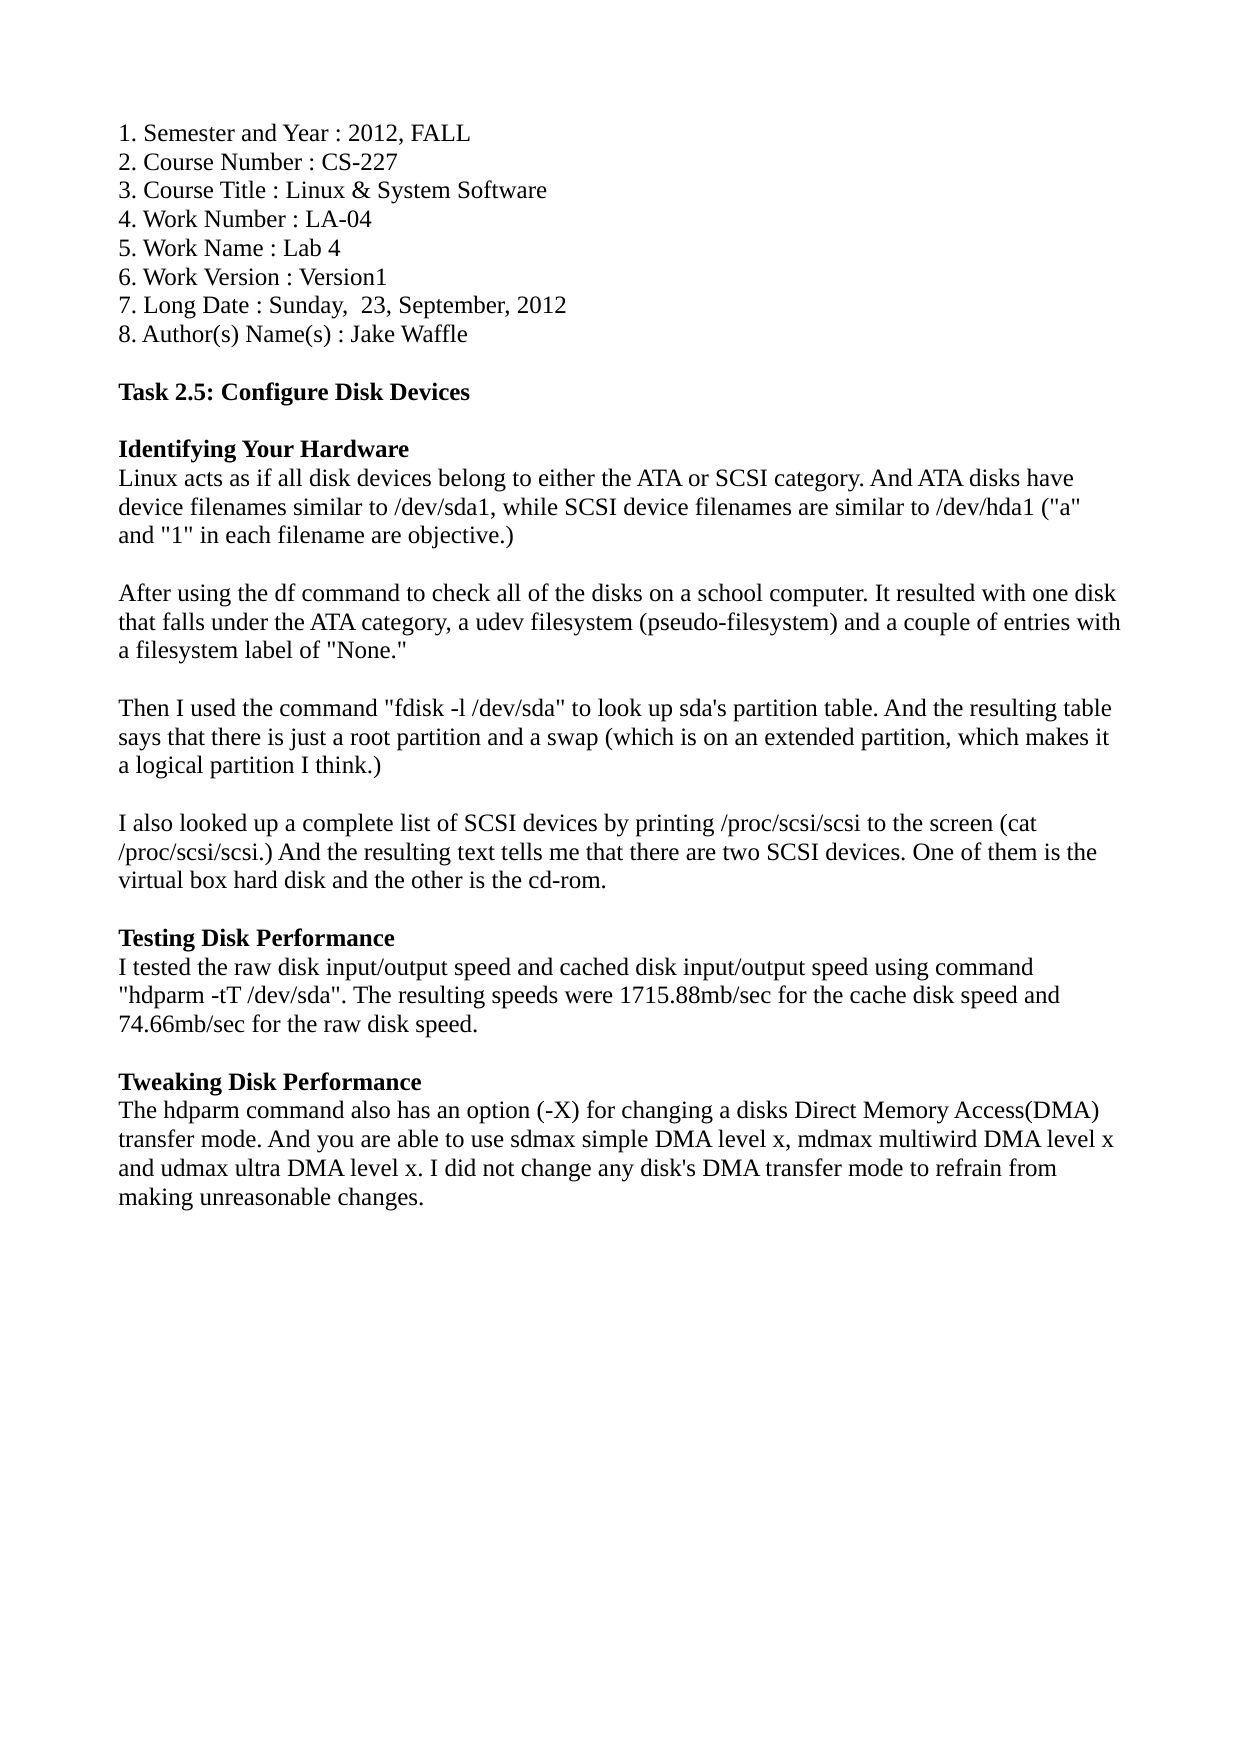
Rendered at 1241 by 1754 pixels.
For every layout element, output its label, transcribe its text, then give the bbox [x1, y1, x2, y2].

text 7. Long Date : Sunday, 23, September, 2012 [118, 291, 1122, 319]
text Tweaking Disk Performance [118, 1067, 1122, 1096]
text Identifying Your Hardware [118, 434, 1122, 463]
text Then I used the command "fdisk -l /dev/sda" to look up sda's partition table. And the resulting table says that there is just a root partition and a swap (which is on an extended partition, which makes it a logical partition I think.) [118, 693, 1122, 779]
text 6. Work Version : Version1 [118, 262, 1122, 291]
text I also looked up a complete list of SCSI devices by printing /proc/scsi/scsi to the screen (cat /proc/scsi/scsi.) And the resulting text tells me that there are two SCSI devices. One of them is the virtual box hard disk and the other is the cd-rom. [118, 808, 1122, 894]
text The hdparm command also has an option (-X) for changing a disks Direct Memory Access(DMA) transfer mode. And you are able to use sdmax simple DMA level x, mdmax multiwird DMA level x and udmax ultra DMA level x. I did not change any disk's DMA transfer mode to refrain from making unreasonable changes. [118, 1096, 1122, 1211]
text 2. Course Number : CS-227 [118, 147, 1122, 176]
text 1. Semester and Year : 2012, FALL [118, 118, 1122, 147]
text 5. Work Name : Lab 4 [118, 233, 1122, 262]
text 4. Work Number : LA-04 [118, 204, 1122, 233]
text After using the df command to check all of the disks on a school computer. It resulted with one disk that falls under the ATA category, a udev filesystem (pseudo-filesystem) and a couple of entries with a filesystem label of "None." [118, 549, 1122, 664]
text Linux acts as if all disk devices belong to either the ATA or SCSI category. And ATA disks have device filenames similar to /dev/sda1, while SCSI device filenames are similar to /dev/hda1 ("a" and "1" in each filename are objective.) [118, 463, 1122, 549]
text I tested the raw disk input/output speed and cached disk input/output speed using command "hdparm -tT /dev/sda". The resulting speeds were 1715.88mb/sec for the cache disk speed and 74.66mb/sec for the raw disk speed. [118, 952, 1122, 1038]
text Task 2.5: Configure Disk Devices [118, 377, 1122, 406]
text 8. Author(s) Name(s) : Jake Waffle [118, 319, 1122, 348]
text 3. Course Title : Linux & System Software [118, 176, 1122, 204]
text Testing Disk Performance [118, 923, 1122, 952]
